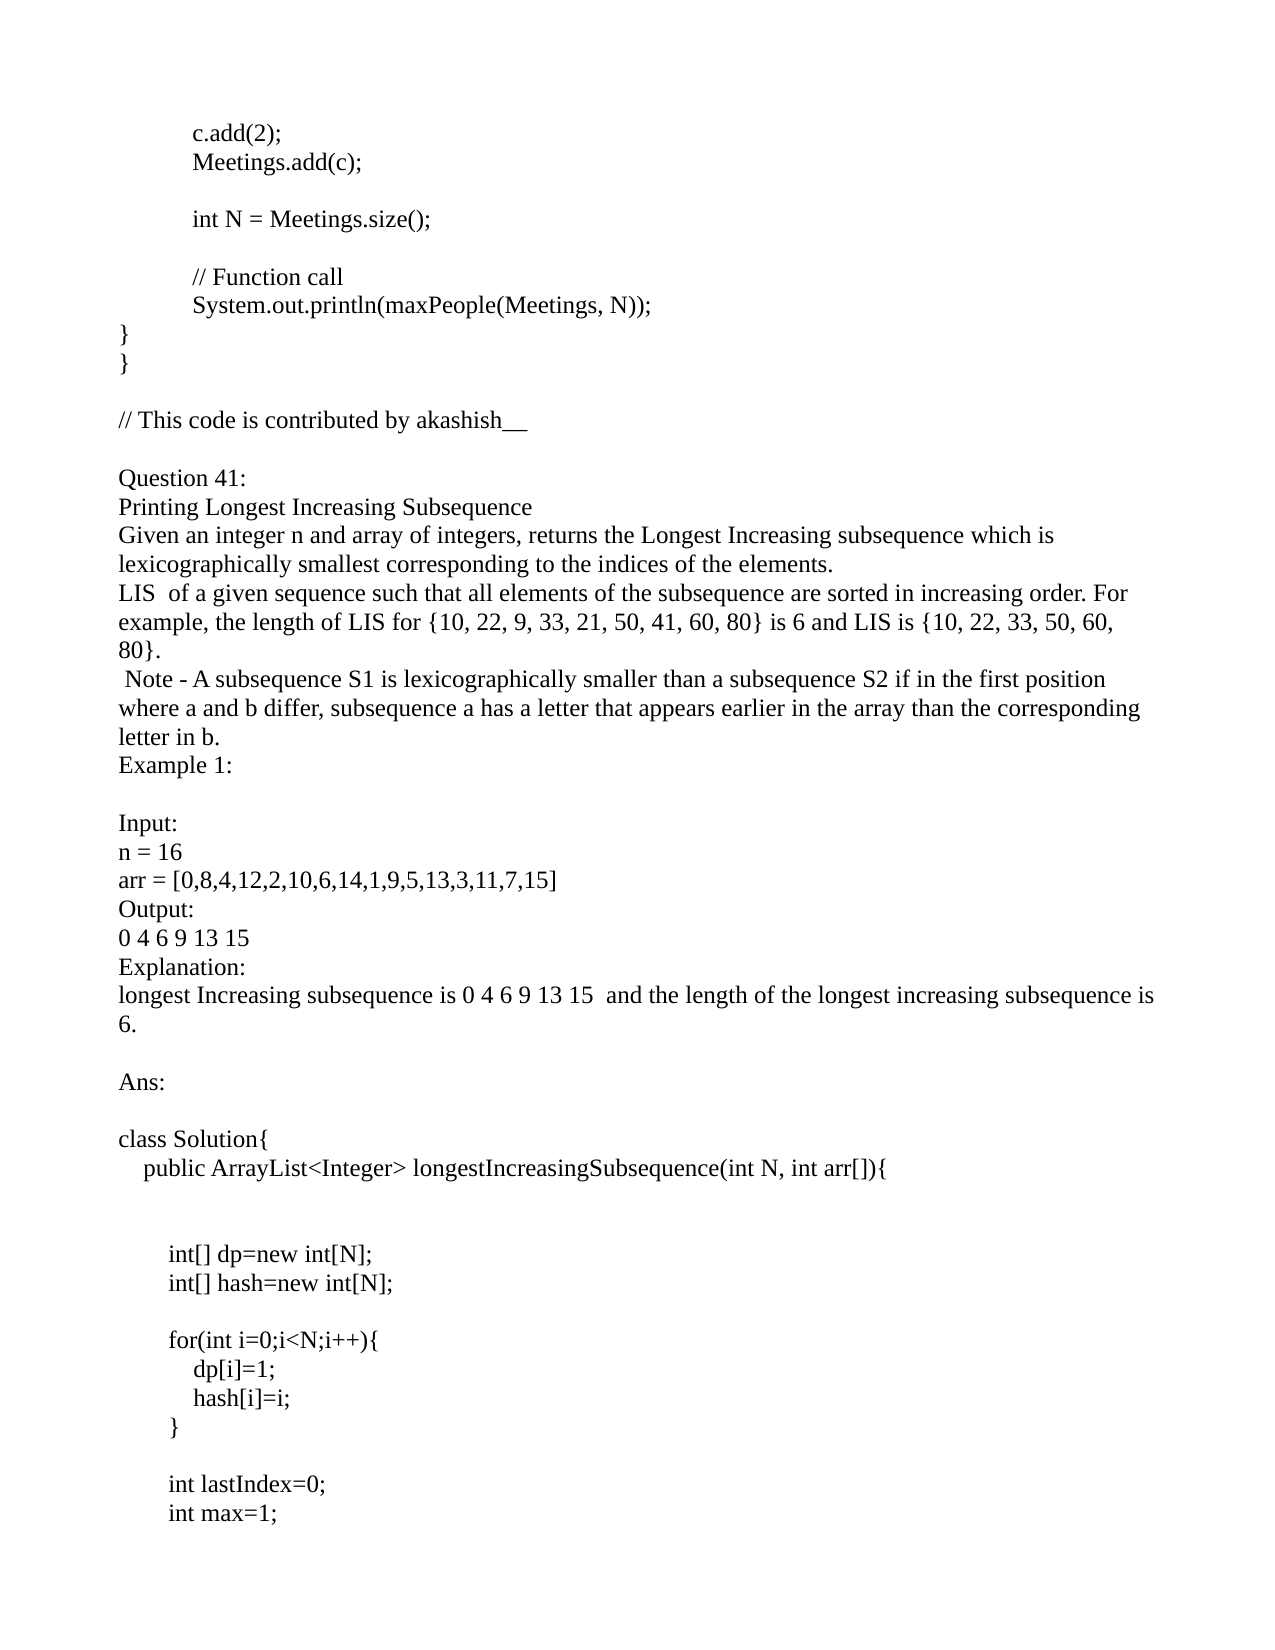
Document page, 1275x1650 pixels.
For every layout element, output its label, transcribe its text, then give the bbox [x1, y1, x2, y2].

text n = 16 [118, 837, 1157, 866]
text } [118, 319, 1157, 348]
text 0 4 6 9 13 15 [118, 923, 1157, 952]
text System.out.println(maxPeople(Meetings, N)); [118, 291, 1157, 319]
text c.add(2); [118, 118, 1157, 147]
text Input: [118, 808, 1157, 837]
text Given an integer n and array of integers, returns the Longest Increasing subsequence which is lexicographically smallest corresponding to the indices of the elements. [118, 521, 1157, 578]
text int[] dp=new int[N]; [118, 1239, 1157, 1268]
text Note - A subsequence S1 is lexicographically smaller than a subsequence S2 if in the first position where a and b differ, subsequence a has a letter that appears earlier in the array than the corresponding letter in b. [118, 664, 1157, 751]
text Meetings.add(c); [118, 147, 1157, 176]
text } [118, 1412, 1157, 1441]
text } [118, 348, 1157, 377]
text int[] hash=new int[N]; [118, 1268, 1157, 1297]
text Question 41: [118, 463, 1157, 492]
text Output: [118, 894, 1157, 923]
text dp[i]=1; [118, 1354, 1157, 1383]
text longest Increasing subsequence is 0 4 6 9 13 15 and the length of the longest increasing subsequence is 6. [118, 981, 1157, 1038]
text int N = Meetings.size(); [118, 204, 1157, 233]
text Explanation: [118, 952, 1157, 981]
text hash[i]=i; [118, 1383, 1157, 1412]
text // Function call [118, 262, 1157, 291]
text Example 1: [118, 751, 1157, 779]
text LIS of a given sequence such that all elements of the subsequence are sorted in increasing order. For example, the length of LIS for {10, 22, 9, 33, 21, 50, 41, 60, 80} is 6 and LIS is {10, 22, 33, 50, 60, 80}. [118, 578, 1157, 664]
text public ArrayList<Integer> longestIncreasingSubsequence(int N, int arr[]){ [118, 1153, 1157, 1182]
text // This code is contributed by akashish__ [118, 406, 1157, 434]
text int lastIndex=0; [118, 1469, 1157, 1498]
text class Solution{ [118, 1124, 1157, 1153]
text Ans: [118, 1067, 1157, 1096]
text int max=1; [118, 1498, 1157, 1527]
text arr = [0,8,4,12,2,10,6,14,1,9,5,13,3,11,7,15] [118, 866, 1157, 894]
text Printing Longest Increasing Subsequence [118, 492, 1157, 521]
text for(int i=0;i<N;i++){ [118, 1326, 1157, 1354]
